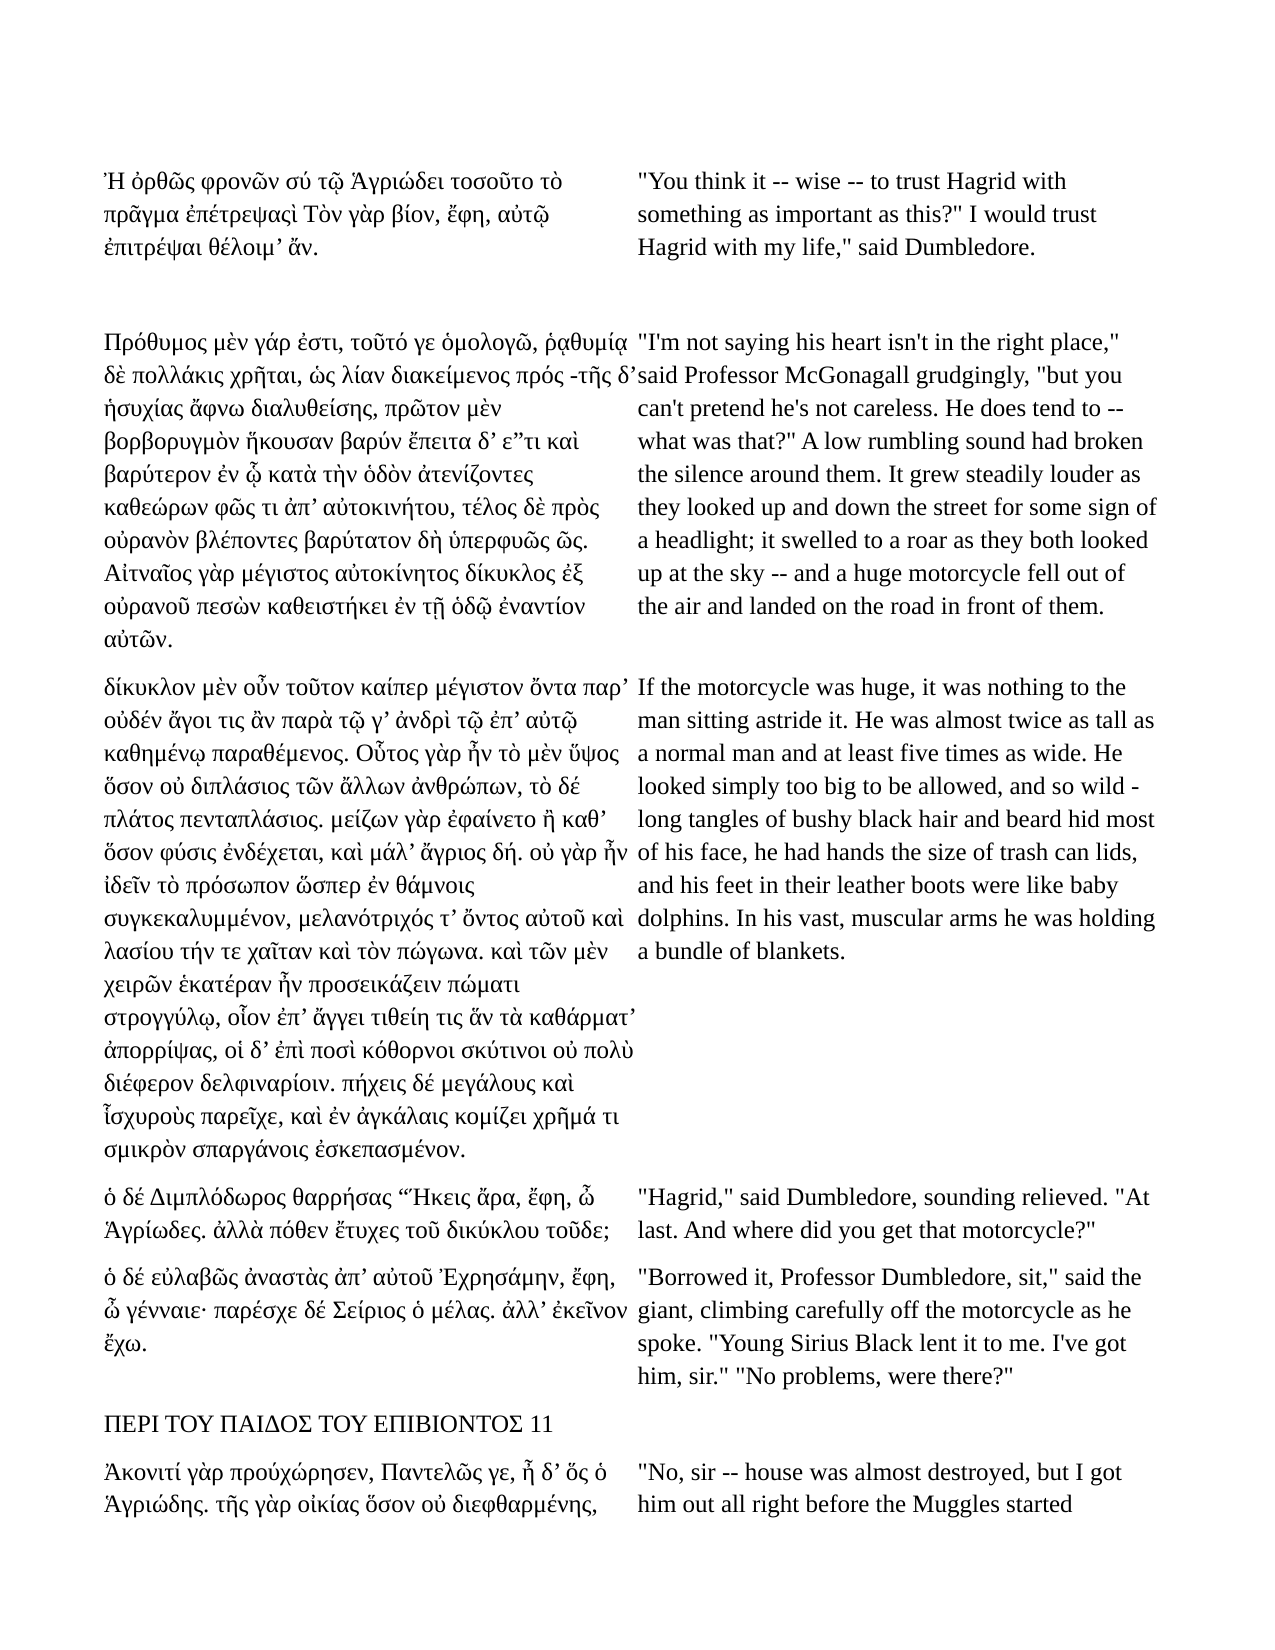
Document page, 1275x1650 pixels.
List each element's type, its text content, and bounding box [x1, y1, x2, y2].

table_cell [104, 279, 637, 327]
table_cell "I'm not saying his heart isn't in the right place," said Professor McGonagall grudgingly, "but you can't pretend he's not careless. He does tend to -- what was that?" A low rumbling sound had broken the silence around them. It grew steadily louder as they looked up and down the street for some sign of a headlight; it swelled to a roar as they both looked up at the sky -- and a huge motorcycle fell out of the air and landed on the road in front of them. [638, 327, 1157, 672]
table_cell Πρόθυμος μὲν γάρ ἐστι, τοῦτό γε ὁμολογῶ, ῥᾳθυμίᾳ δὲ πολλάκις χρῆται, ὡς λίαν διακείμενος πρός -τῆς δ’ ἡσυχίας ἄφνω διαλυθείσης, πρῶτον μὲν βορβορυγμὸν ἥκουσαν βαρύν ἔπειτα δ’ ε”τι καὶ βαρύτερον ἐν ᾧ κατὰ τὴν ὁδὸν ἀτενίζοντες καθεώρων φῶς τι ἀπ’ αὐτοκινήτου, τέλος δὲ πρὸς οὐρανὸν βλέποντες βαρύτατον δὴ ὑπερφυῶς ῶς. Αἰτναῖος γὰρ μέγιστος αὐτοκίνητος δίκυκλος ἐξ οὐρανοῦ πεσὼν καθειστήκει ἐν τῇ ὁδῷ ἐναντίον αὐτῶν. [104, 327, 637, 672]
table_cell [638, 118, 1157, 166]
table_cell ὁ δέ εὐλαβῶς ἀναστὰς ἀπ’ αὐτοῦ Ἐχρησάμην, ἔφη, ὦ γένναιε· παρέσχε δέ Σείριος ὁ μέλας. ἀλλ’ ἐκεῖνον ἔχω. [104, 1262, 637, 1409]
table_cell [638, 1409, 1157, 1457]
table_cell If the motorcycle was huge, it was nothing to the man sitting astride it. He was almost twice as tall as a normal man and at least five times as wide. He looked simply too big to be allowed, and so wild - long tangles of bushy black hair and beard hid most of his face, he had hands the size of trash can lids, and his feet in their leather boots were like baby dolphins. In his vast, muscular arms he was holding a bundle of blankets. [638, 672, 1157, 1182]
table_cell ΠΕΡΙ ΤΟΥ ΠΑΙΔΟΣ ΤΟΥ ΕΠΙΒΙΟΝΤΟΣ 11 [104, 1409, 637, 1457]
table_cell "Hagrid," said Dumbledore, sounding relieved. "At last. And where did you get that motorcycle?" [638, 1182, 1157, 1262]
table_cell δίκυκλον μὲν οὖν τοῦτον καίπερ μέγιστον ὄντα παρ’ οὐδέν ἄγοι τις ἂν παρὰ τῷ γ’ ἀνδρὶ τῷ ἐπ’ αὐτῷ καθημένῳ παραθέμενος. Οὗτος γὰρ ἦν τὸ μὲν ὕψος ὅσον οὐ διπλάσιος τῶν ἄλλων ἀνθρώπων, τὸ δέ πλάτος πενταπλάσιος. μείζων γὰρ ἐφαίνετο ἢ καθ’ ὅσον φύσις ἐνδέχεται, καὶ μάλ’ ἄγριος δή. οὐ γὰρ ἦν ἰδεῖν τὸ πρόσωπον ὥσπερ ἐν θάμνοις συγκεκαλυμμένον, μελανότριχός τ’ ὄντος αὐτοῦ καὶ λασίου τήν τε χαῖταν καὶ τὸν πώγωνα. καὶ τῶν μὲν χειρῶν ἑκατέραν ἦν προσεικάζειν πώματι στρογγύλῳ, οἷον ἐπ’ ἄγγει τιθείη τις ἅν τὰ καθάρματ’ ἀπορρίψας, οἱ δ’ ἐπὶ ποσὶ κόθορνοι σκύτινοι οὐ πολὺ διέφερον δελφιναρίοιν. πήχεις δέ μεγάλους καὶ ἷσχυροὺς παρεῖχε, καὶ ἐν ἀγκάλαις κομίζει χρῆμά τι σμικρὸν σπαργάνοις ἐσκεπασμένον. [104, 672, 637, 1182]
table_cell "No, sir -- house was almost destroyed, but I got him out all right before the Muggles started [638, 1457, 1157, 1518]
table_cell Ἀκονιτί γὰρ προύχώρησεν, Παντελῶς γε, ἦ δ’ ὅς ὁ Ἁγριώδης. τῆς γὰρ οἰκίας ὅσον οὐ διεφθαρμένης, [104, 1457, 637, 1518]
table_cell [104, 118, 637, 166]
table_cell [638, 279, 1157, 327]
table_cell Ἠ ὀρθῶς φρονῶν σύ τῷ Ἁγριώδει τοσοῦτο τὸ πρᾶγμα ἐπέτρεψαςὶ Τὸν γὰρ βίον, ἔφη, αὐτῷ ἐπιτρέψαι θέλοιμ’ ἄν. [104, 166, 637, 279]
table_cell "You think it -- wise -- to trust Hagrid with something as important as this?" I would trust Hagrid with my life," said Dumbledore. [638, 166, 1157, 279]
table_cell ὁ δέ Διμπλόδωρος θαρρήσας “Ήκεις ἄρα, ἔφη, ὦ Ἁγρίωδες. ἀλλὰ πόθεν ἔτυχες τοῦ δικύκλου τοῦδε; [104, 1182, 637, 1262]
table_cell "Borrowed it, Professor Dumbledore, sit," said the giant, climbing carefully off the motorcycle as he spoke. "Young Sirius Black lent it to me. I've got him, sir." "No problems, were there?" [638, 1262, 1157, 1409]
